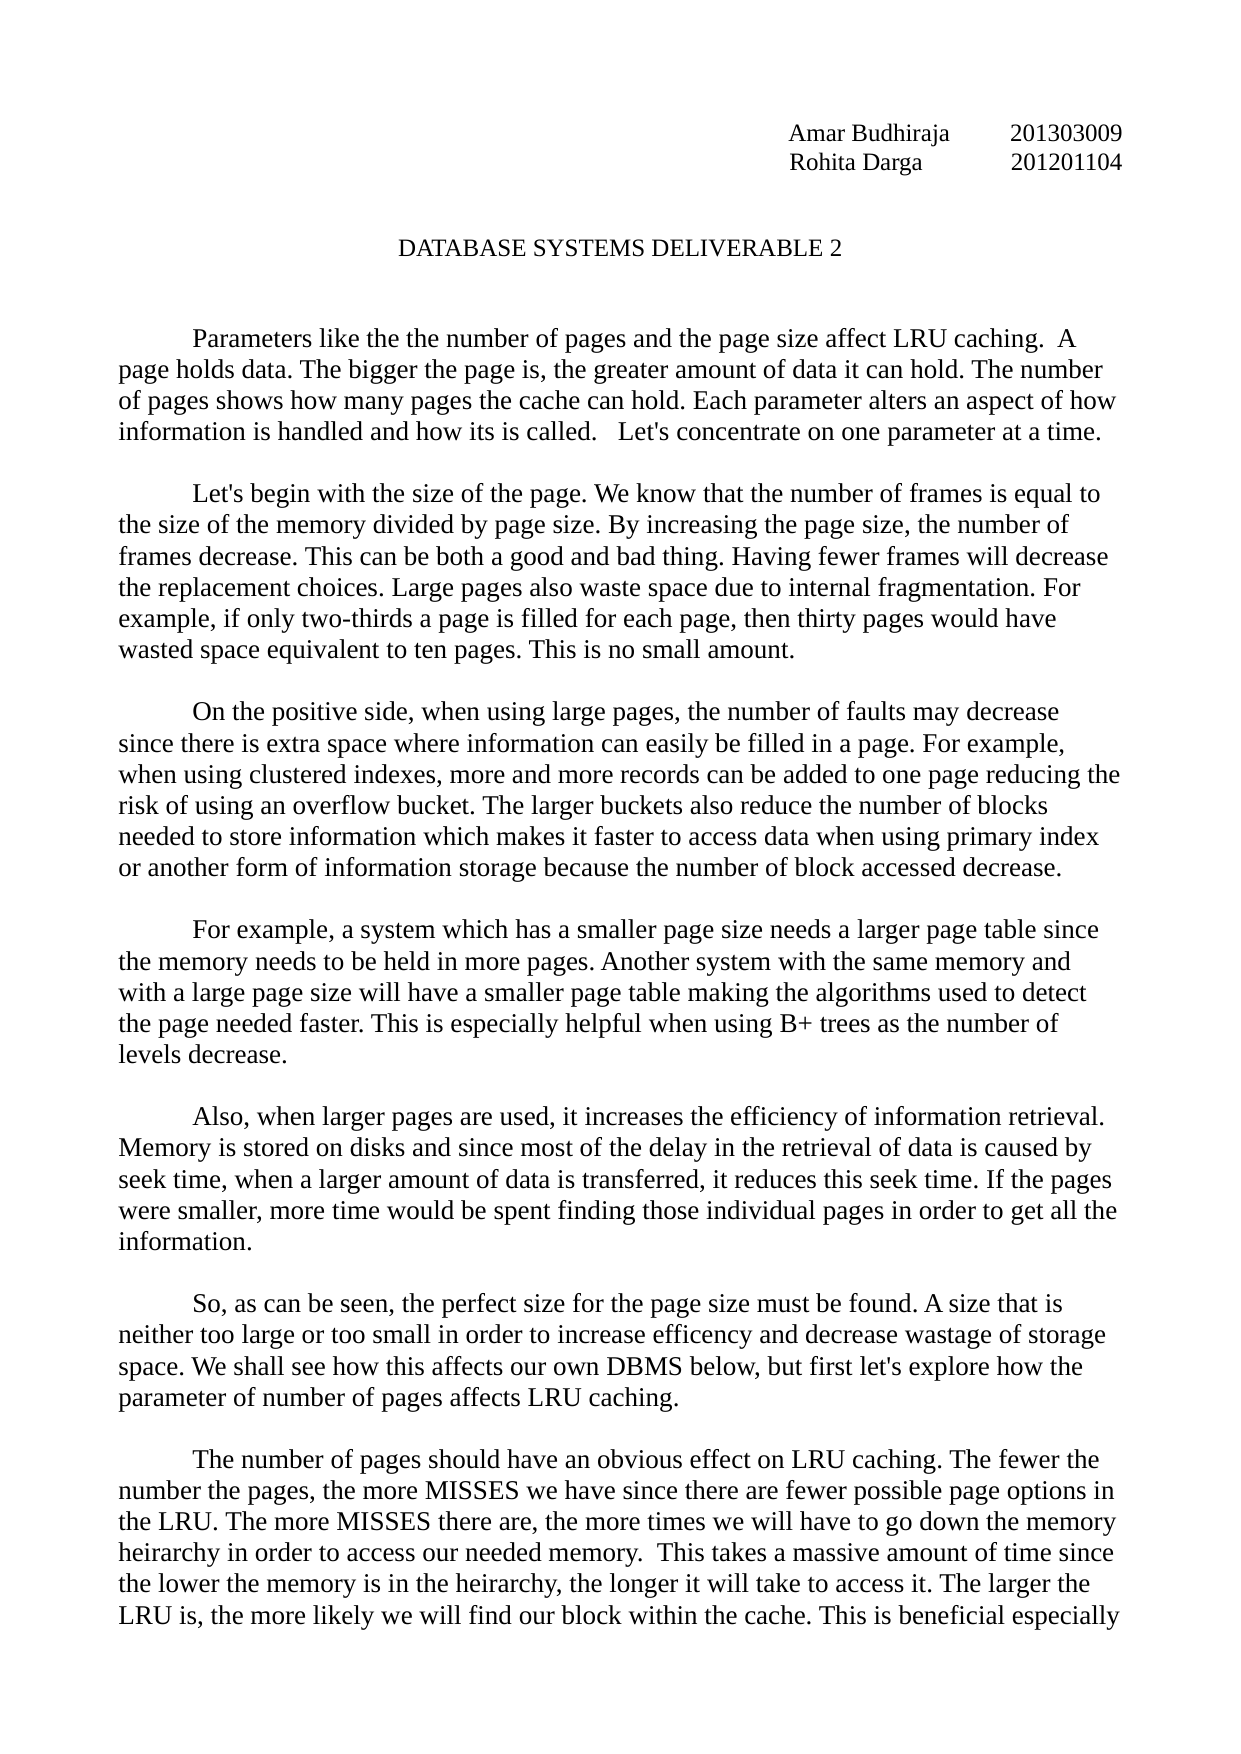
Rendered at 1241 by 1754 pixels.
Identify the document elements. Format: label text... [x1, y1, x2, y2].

text Also, when larger pages are used, it increases the efficiency of information retrieval. Memory is stored on disks and since most of the delay in the retrieval of data is caused by seek time, when a larger amount of data is transferred, it reduces this seek time. If the pages were smaller, more time would be spent finding those individual pages in order to get all the information. [118, 1100, 1122, 1256]
text For example, a system which has a smaller page size needs a larger page table since the memory needs to be held in more pages. Another system with the same memory and with a large page size will have a smaller page table making the algorithms used to detect the page needed faster. This is especially helpful when using B+ trees as the number of levels decrease. [118, 913, 1122, 1069]
text Rohita Darga 201201104 [118, 147, 1122, 176]
text The number of pages should have an obvious effect on LRU caching. The fewer the number the pages, the more MISSES we have since there are fewer possible page options in the LRU. The more MISSES there are, the more times we will have to go down the memory heirarchy in order to access our needed memory. This takes a massive amount of time since the lower the memory is in the heirarchy, the longer it will take to access it. The larger the LRU is, the more likely we will find our block within the cache. This is beneficial especially [118, 1443, 1122, 1630]
text On the positive side, when using large pages, the number of faults may decrease since there is extra space where information can easily be filled in a page. For example, when using clustered indexes, more and more records can be added to one page reducing the risk of using an overflow bucket. The larger buckets also reduce the number of blocks needed to store information which makes it faster to access data when using primary index or another form of information storage because the number of block accessed decrease. [118, 696, 1122, 882]
text DATABASE SYSTEMS DELIVERABLE 2 [118, 233, 1122, 262]
text Let's begin with the size of the page. We know that the number of frames is equal to the size of the memory divided by page size. By increasing the page size, the number of frames decrease. This can be both a good and bad thing. Having fewer frames will decrease the replacement choices. Large pages also waste space due to internal fragmentation. For example, if only two-thirds a page is filled for each page, then thirty pages would have wasted space equivalent to ten pages. This is no small amount. [118, 477, 1122, 664]
text So, as can be seen, the perfect size for the page size must be found. A size that is neither too large or too small in order to increase efficency and decrease wastage of storage space. We shall see how this affects our own DBMS below, but first let's explore how the parameter of number of pages affects LRU caching. [118, 1287, 1122, 1412]
text Amar Budhiraja 201303009 [118, 118, 1122, 147]
text Parameters like the the number of pages and the page size affect LRU caching. A page holds data. The bigger the page is, the greater amount of data it can hold. The number of pages shows how many pages the cache can hold. Each parameter alters an aspect of how information is handled and how its is called. Let's concentrate on one parameter at a time. [118, 322, 1122, 446]
